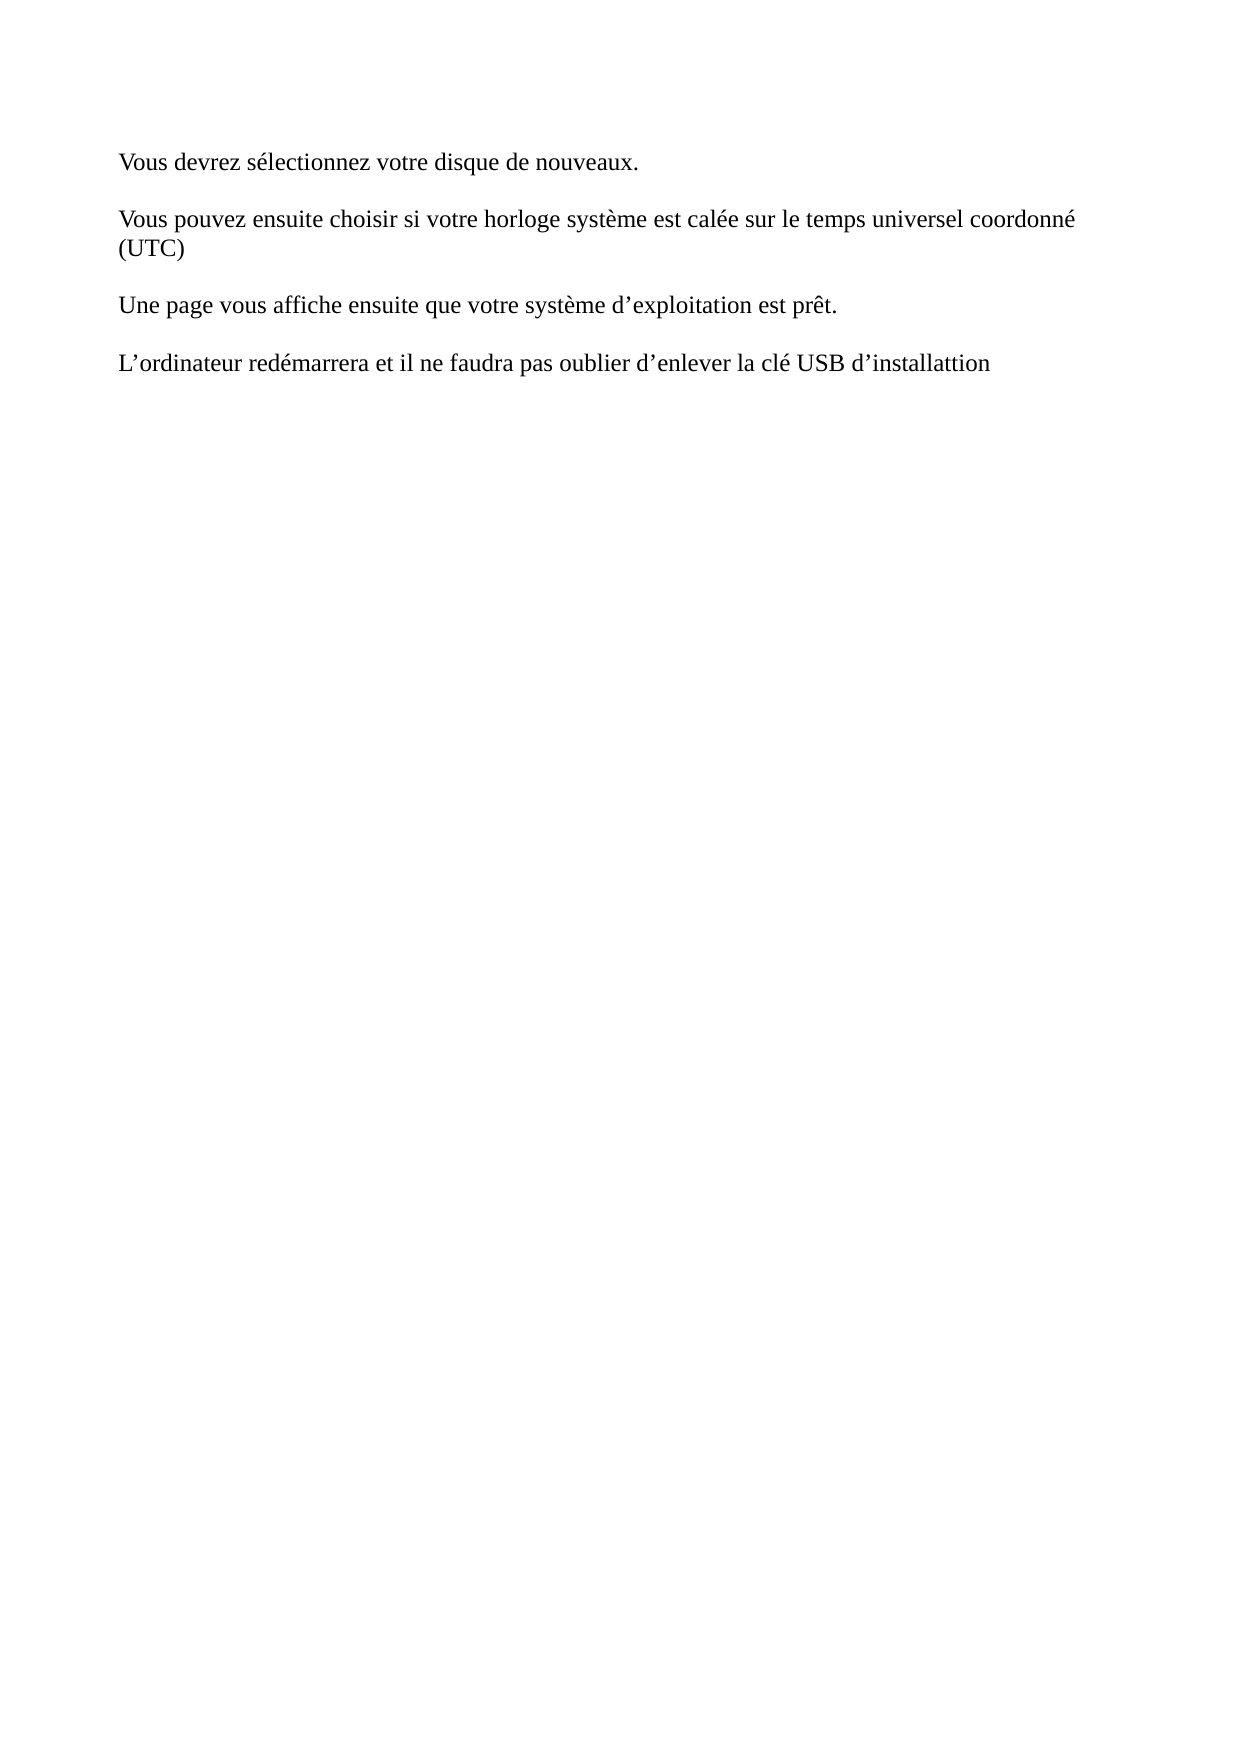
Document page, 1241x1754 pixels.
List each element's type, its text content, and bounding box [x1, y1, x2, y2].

text Une page vous affiche ensuite que votre système d’exploitation est prêt. [118, 291, 1122, 319]
text L’ordinateur redémarrera et il ne faudra pas oublier d’enlever la clé USB d’installattion [118, 348, 1122, 377]
text Vous pouvez ensuite choisir si votre horloge système est calée sur le temps universel coordonné (UTC) [118, 204, 1122, 262]
text Vous devrez sélectionnez votre disque de nouveaux. [118, 147, 1122, 176]
